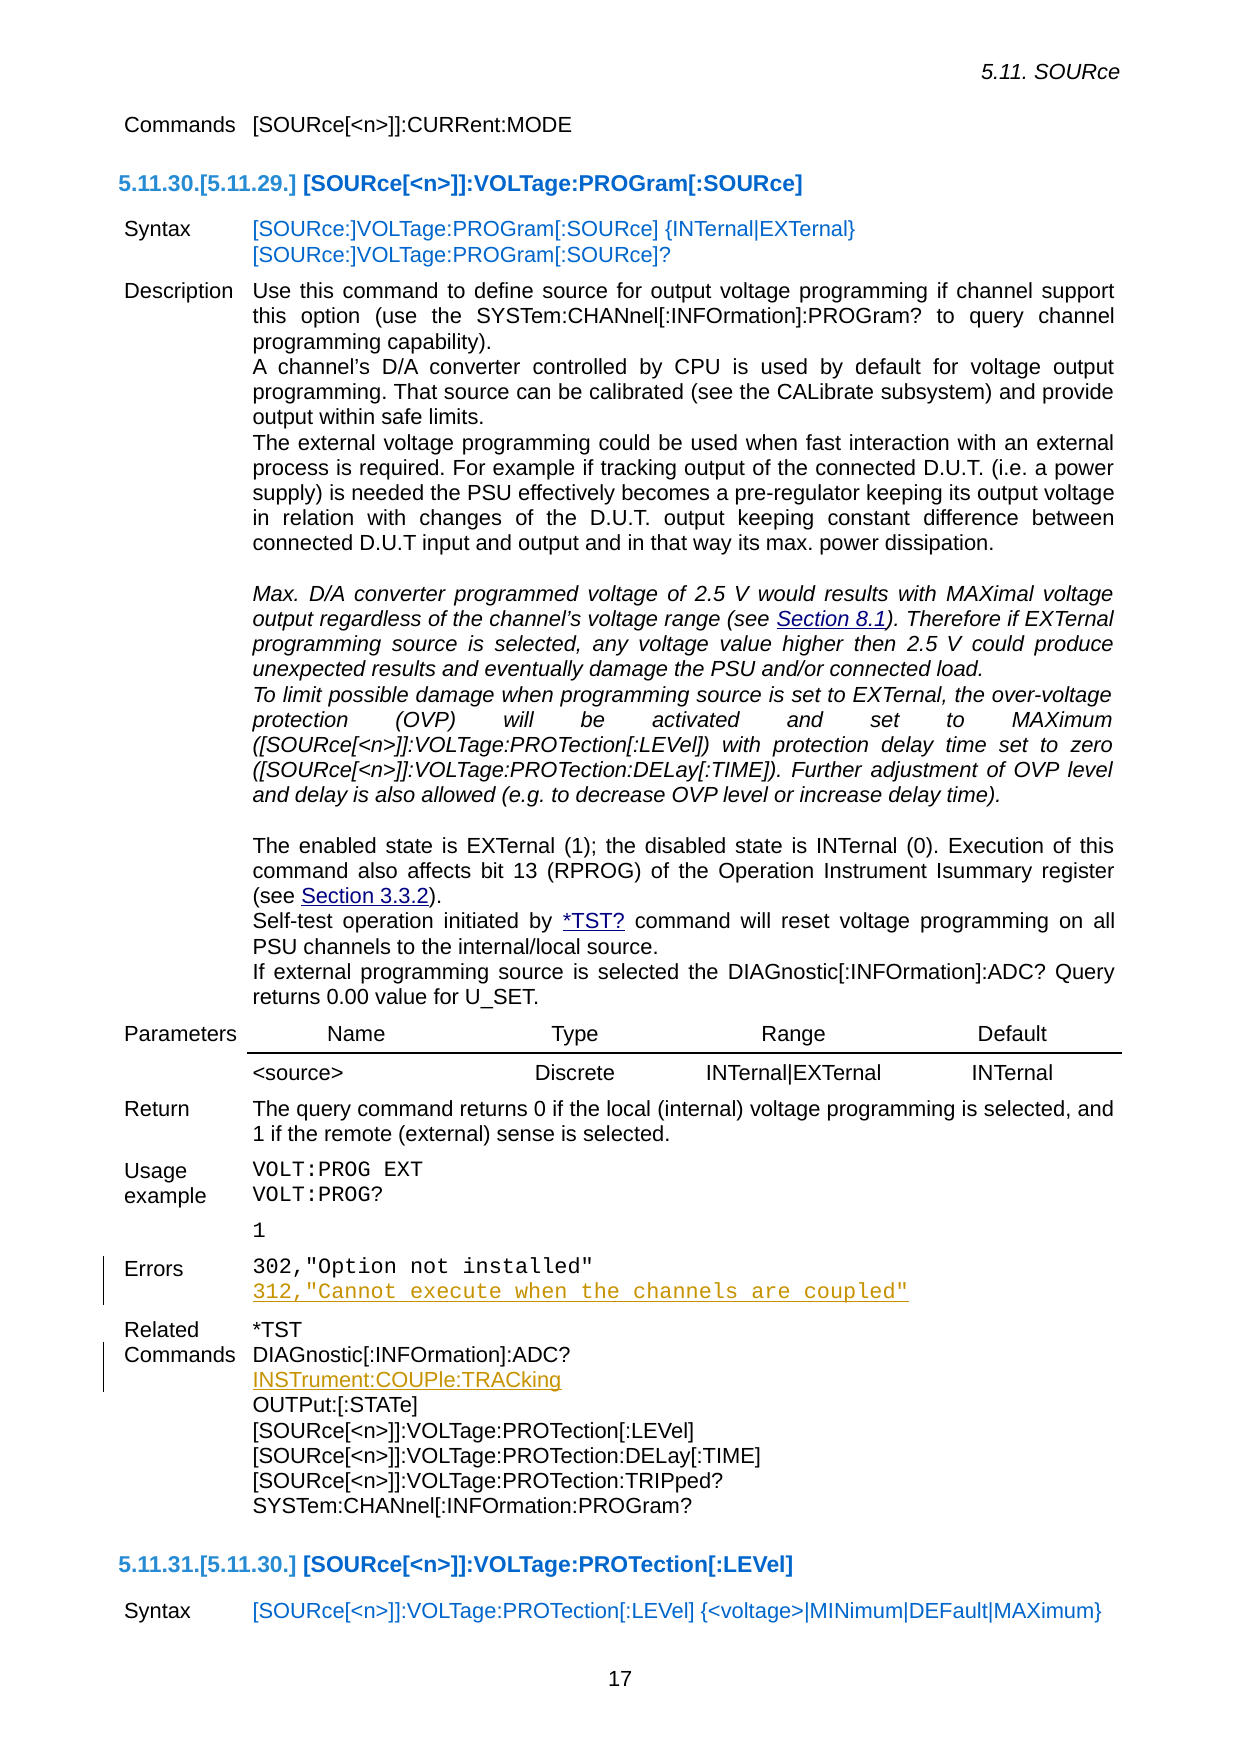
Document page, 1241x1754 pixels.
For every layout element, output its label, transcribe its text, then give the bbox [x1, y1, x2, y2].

table_cell Description [118, 273, 247, 1015]
table_cell Errors [118, 1250, 247, 1311]
table_cell <source> [247, 1054, 465, 1090]
table_cell Range [684, 1015, 903, 1052]
table_cell INTernal|EXTernal [684, 1054, 903, 1090]
table_cell Type [465, 1015, 684, 1052]
subtitle [SOURce[<n>]]:VOLTage:PROGram[:SOURce] [118, 169, 1122, 196]
subtitle [SOURce[<n>]]:VOLTage:PROTection[:LEVel] [118, 1551, 1122, 1577]
table_cell 302,"Option not installed" 312,"Cannot execute when the channels are coupled" [247, 1250, 1122, 1311]
table_cell INTernal [903, 1054, 1122, 1090]
table_cell Usage example [118, 1152, 247, 1250]
table_cell Name [247, 1015, 465, 1052]
table_cell *TST DIAGnostic[:INFOrmation]:ADC? INSTrument:COUPle:TRACking OUTPut:[:STATe] [SOURce[<n>]]:VOLTage:PROTection[:LEVel] [SOURce[<n>]]:VOLTage:PROTection:DELay[:TIME] [SOURce[<n>]]:VOLTage:PROTection:TRIPped? SYSTem:CHANnel[:INFOrmation:PROGram? [247, 1311, 1122, 1524]
table_cell [SOURce[<n>]]:CURRent:MODE [247, 106, 1122, 143]
table_cell Default [903, 1015, 1122, 1052]
table_cell Related Commands [118, 1311, 247, 1524]
table_header [SOURce:]VOLTage:PROGram[:SOURce] {INTernal|EXTernal} [SOURce:]VOLTage:PROGram[:SOURce]? [247, 211, 1122, 272]
table_cell The query command returns 0 if the local (internal) voltage programming is selected, and 1 if the remote (external) sense is selected. [247, 1090, 1122, 1152]
table_cell VOLT:PROG EXT VOLT:PROG? 1 [247, 1152, 1122, 1250]
table_header [SOURce[<n>]]:VOLTage:PROTection[:LEVel] {<voltage>|MINimum|DEFault|MAXimum} [247, 1592, 1122, 1628]
table_cell Use this command to define source for output voltage programming if channel support this option (use the SYSTem:CHANnel[:INFOrmation]:PROGram? to query channel programming capability). A channel’s D/A converter controlled by CPU is used by default for voltage output programming. That source can be calibrated (see the CALibrate subsystem) and provide output within safe limits. The external voltage programming could be used when fast interaction with an external process is required. For example if tracking output of the connected D.U.T. (i.e. a power supply) is needed the PSU effectively becomes a pre-regulator keeping its output voltage in relation with changes of the D.U.T. output keeping constant difference between connected D.U.T input and output and in that way its max. power dissipation. Max. D/A converter programmed voltage of 2.5 V would results with MAXimal voltage output regardless of the channel’s voltage range (see Section 8.1). Therefore if EXTernal programming source is selected, any voltage value higher then 2.5 V could produce unexpected results and eventually damage the PSU and/or connected load. To limit possible damage when programming source is set to EXTernal, the over-voltage protection (OVP) will be activated and set to MAXimum ([SOURce[<n>]]:VOLTage:PROTection[:LEVel]) with protection delay time set to zero ([SOURce[<n>]]:VOLTage:PROTection:DELay[:TIME]). Further adjustment of OVP level and delay is also allowed (e.g. to decrease OVP level or increase delay time). The enabled state is EXTernal (1); the disabled state is INTernal (0). Execution of this command also affects bit 13 (RPROG) of the Operation Instrument Isummary register (see Section 3.3.2). Self-test operation initiated by *TST? command will reset voltage programming on all PSU channels to the internal/local source. If external programming source is selected the DIAGnostic[:INFOrmation]:ADC? Query returns 0.00 value for U_SET. [247, 273, 1122, 1015]
table_cell Commands [118, 106, 247, 143]
table_header Syntax [118, 211, 247, 272]
table_cell Parameters [118, 1015, 247, 1090]
table_header Syntax [118, 1592, 247, 1628]
table_cell Return [118, 1090, 247, 1152]
table_cell Discrete [465, 1054, 684, 1090]
